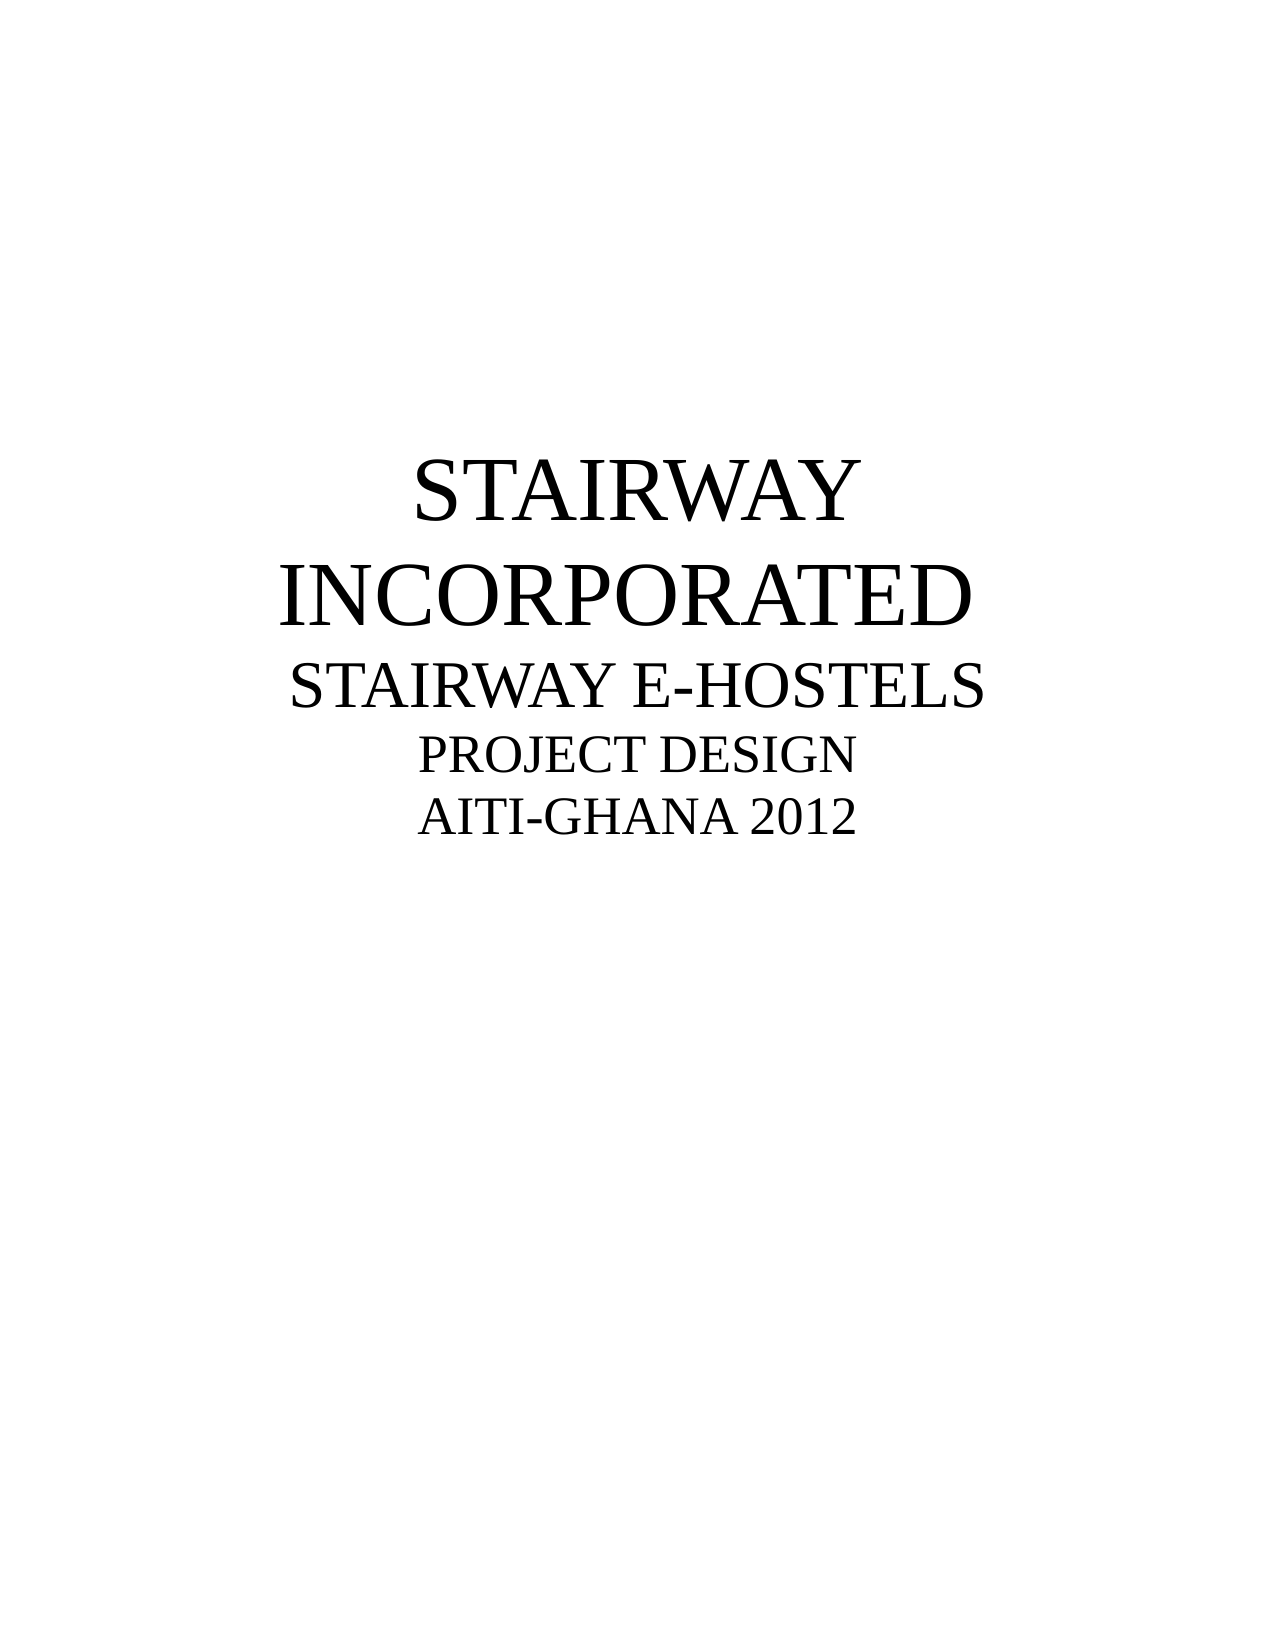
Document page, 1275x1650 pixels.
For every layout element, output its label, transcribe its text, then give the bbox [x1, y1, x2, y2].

text STAIRWAY INCORPORATED [118, 434, 1157, 645]
text STAIRWAY E-HOSTELS [118, 645, 1157, 722]
text AITI-GHANA 2012 [118, 784, 1157, 846]
text PROJECT DESIGN [118, 722, 1157, 784]
